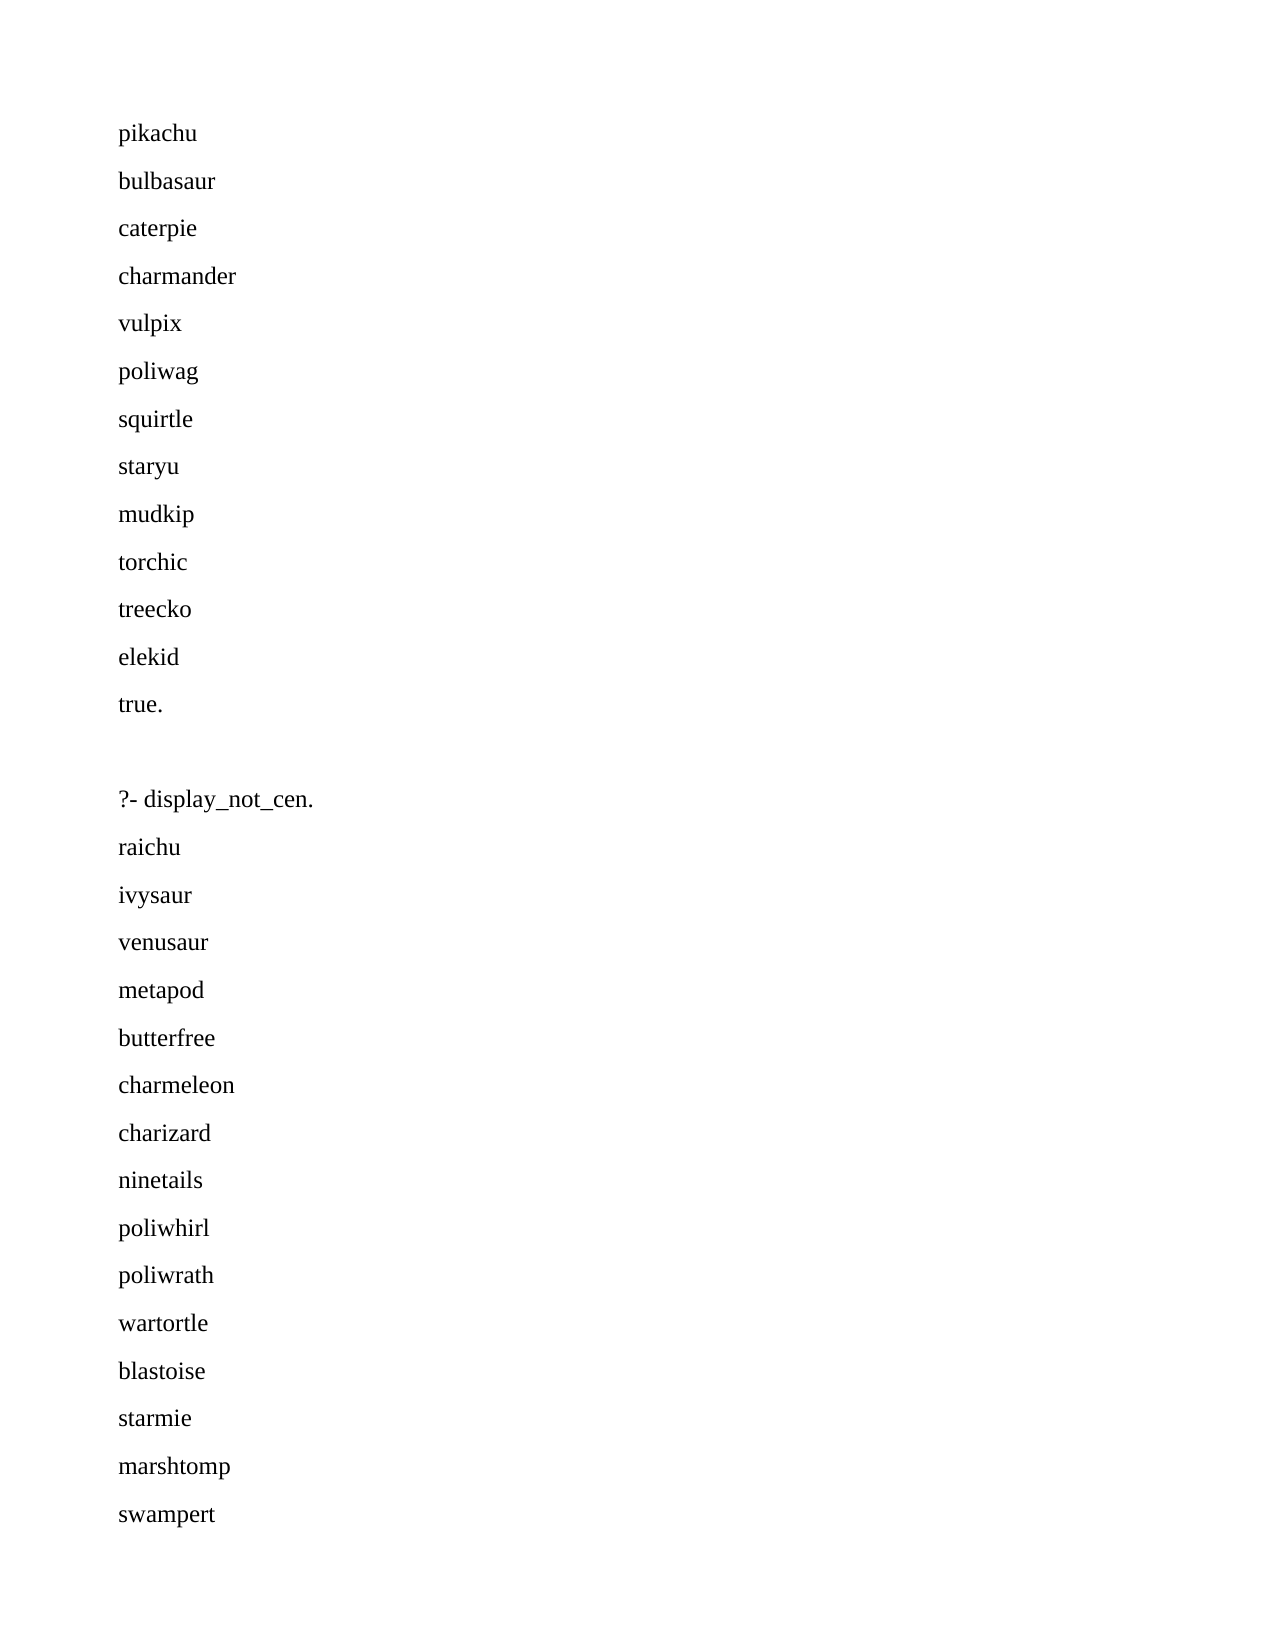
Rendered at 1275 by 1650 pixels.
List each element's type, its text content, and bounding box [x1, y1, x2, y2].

text poliwhirl [118, 1213, 1157, 1242]
text poliwag [118, 356, 1157, 385]
text caterpie [118, 213, 1157, 242]
text elekid [118, 642, 1157, 671]
text charizard [118, 1118, 1157, 1147]
text marshtomp [118, 1451, 1157, 1480]
text staryu [118, 451, 1157, 480]
text true. [118, 689, 1157, 718]
text ?- display_not_cen. [118, 784, 1157, 813]
text vulpix [118, 308, 1157, 337]
text treecko [118, 594, 1157, 623]
text venusaur [118, 927, 1157, 956]
text charmander [118, 261, 1157, 290]
text squirtle [118, 404, 1157, 432]
text bulbasaur [118, 166, 1157, 194]
text torchic [118, 547, 1157, 575]
text poliwrath [118, 1261, 1157, 1289]
text pikachu [118, 118, 1157, 147]
text butterfree [118, 1023, 1157, 1051]
text swampert [118, 1499, 1157, 1527]
text mudkip [118, 499, 1157, 528]
text charmeleon [118, 1070, 1157, 1099]
text ivysaur [118, 880, 1157, 908]
text blastoise [118, 1356, 1157, 1384]
text raichu [118, 832, 1157, 861]
text wartortle [118, 1308, 1157, 1337]
text starmie [118, 1403, 1157, 1432]
text metapod [118, 975, 1157, 1004]
text ninetails [118, 1165, 1157, 1194]
